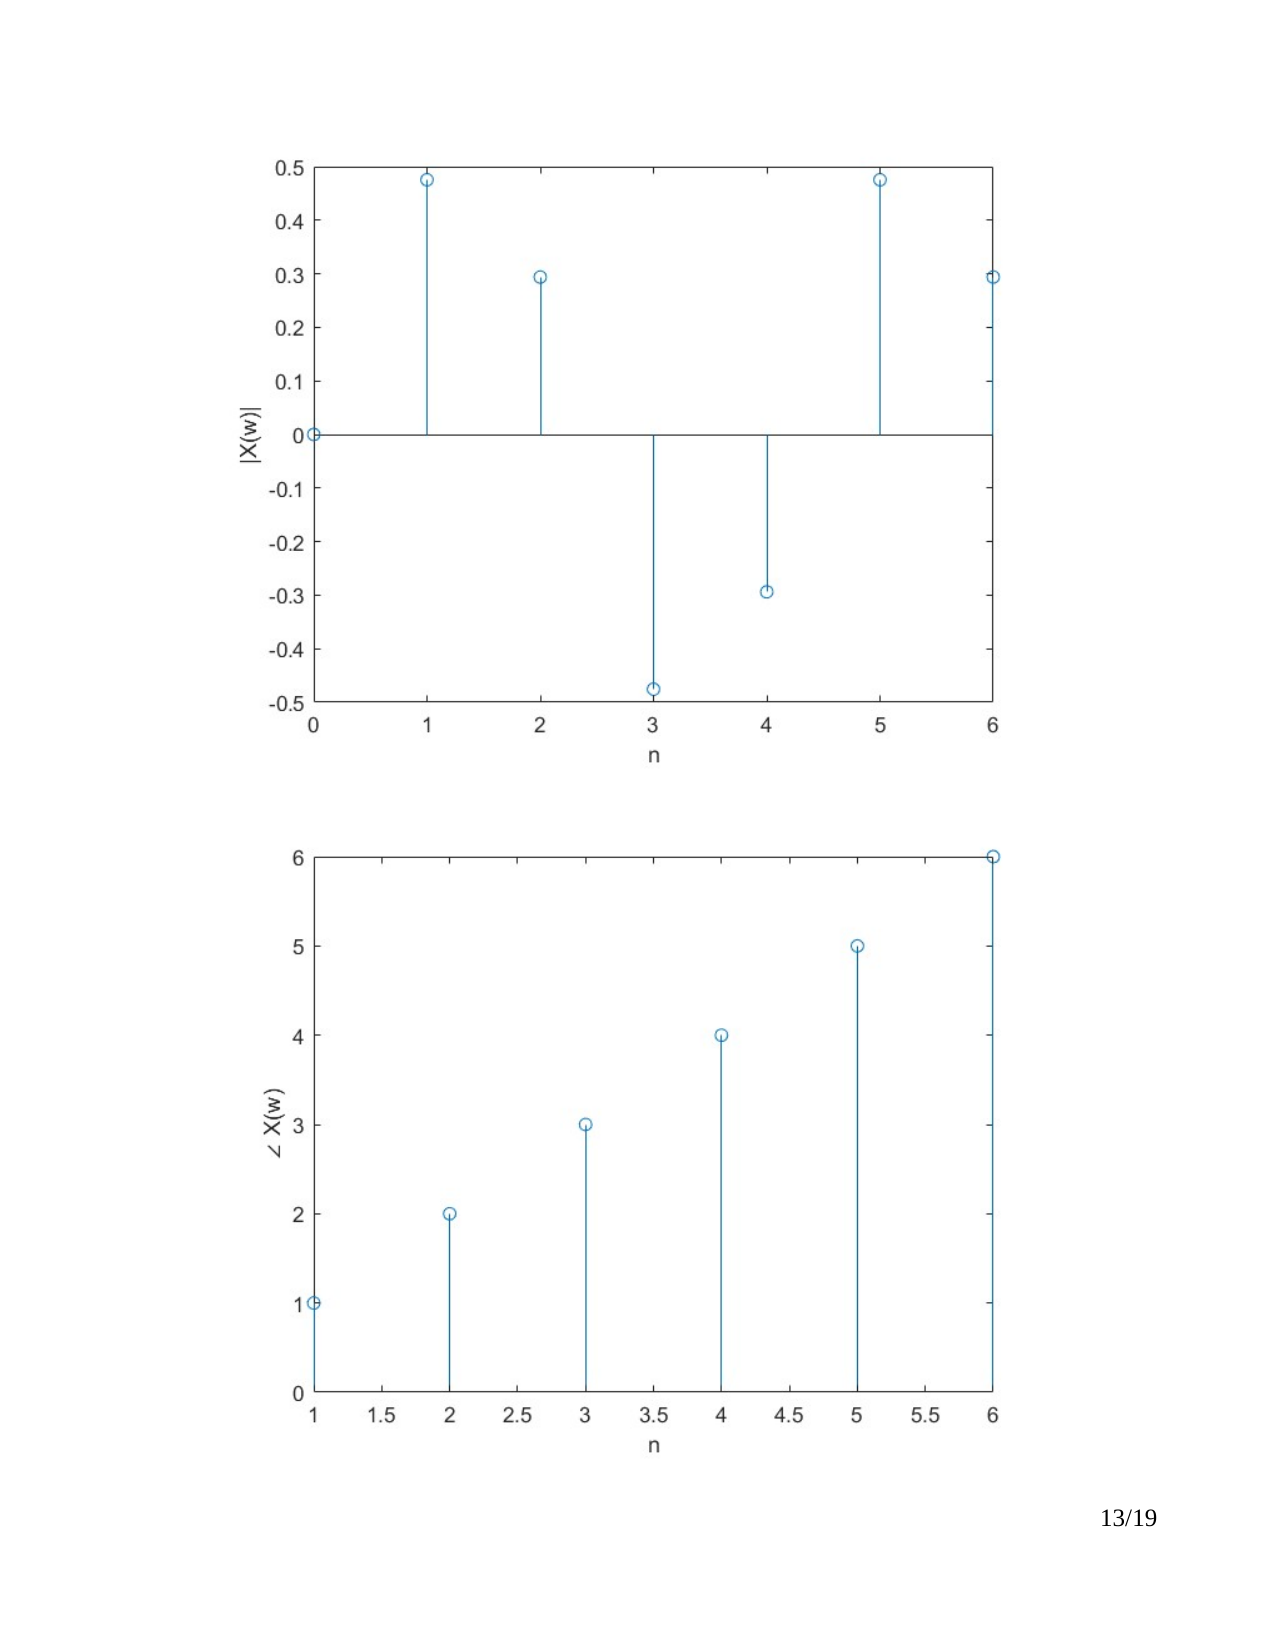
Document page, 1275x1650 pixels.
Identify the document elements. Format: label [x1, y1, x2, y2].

picture [200, 808, 1075, 1465]
picture [200, 118, 1075, 775]
